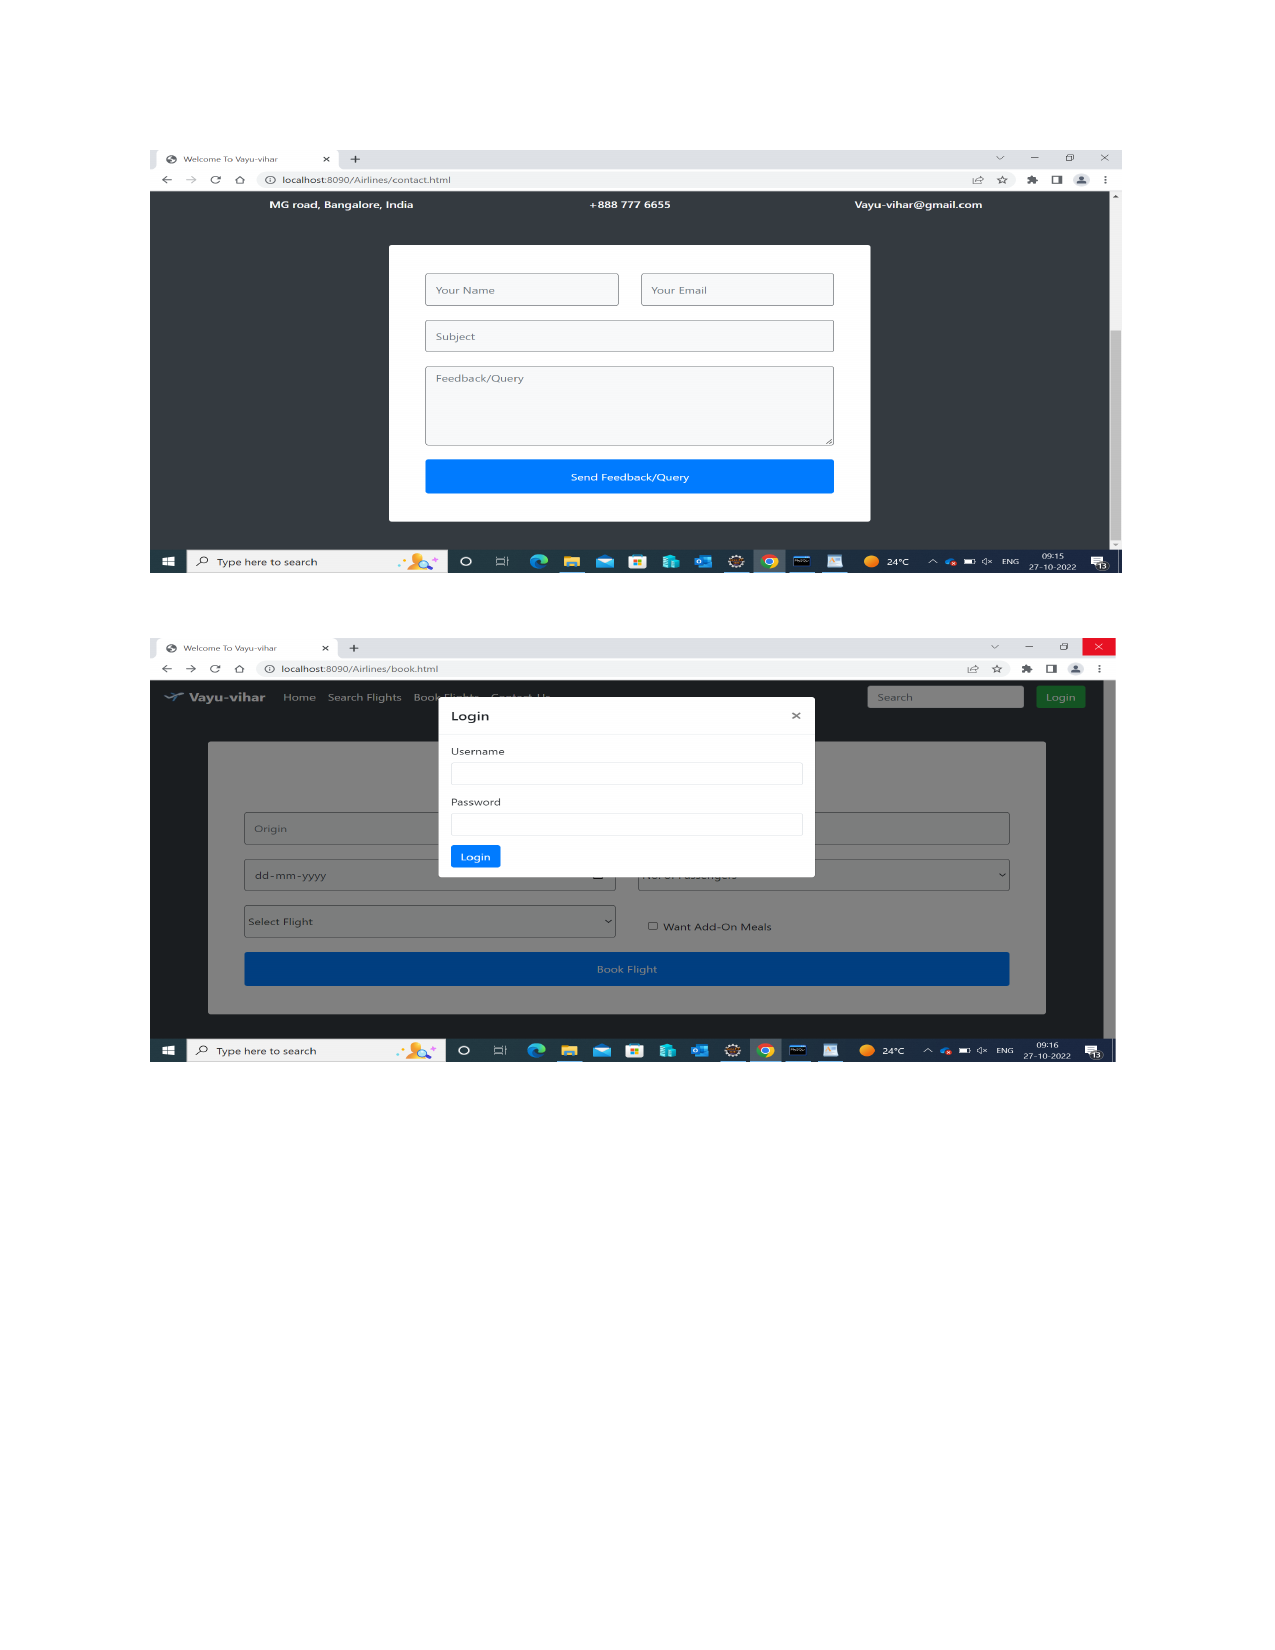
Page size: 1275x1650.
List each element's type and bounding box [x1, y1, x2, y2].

picture [150, 150, 1122, 573]
picture [150, 638, 1116, 1062]
